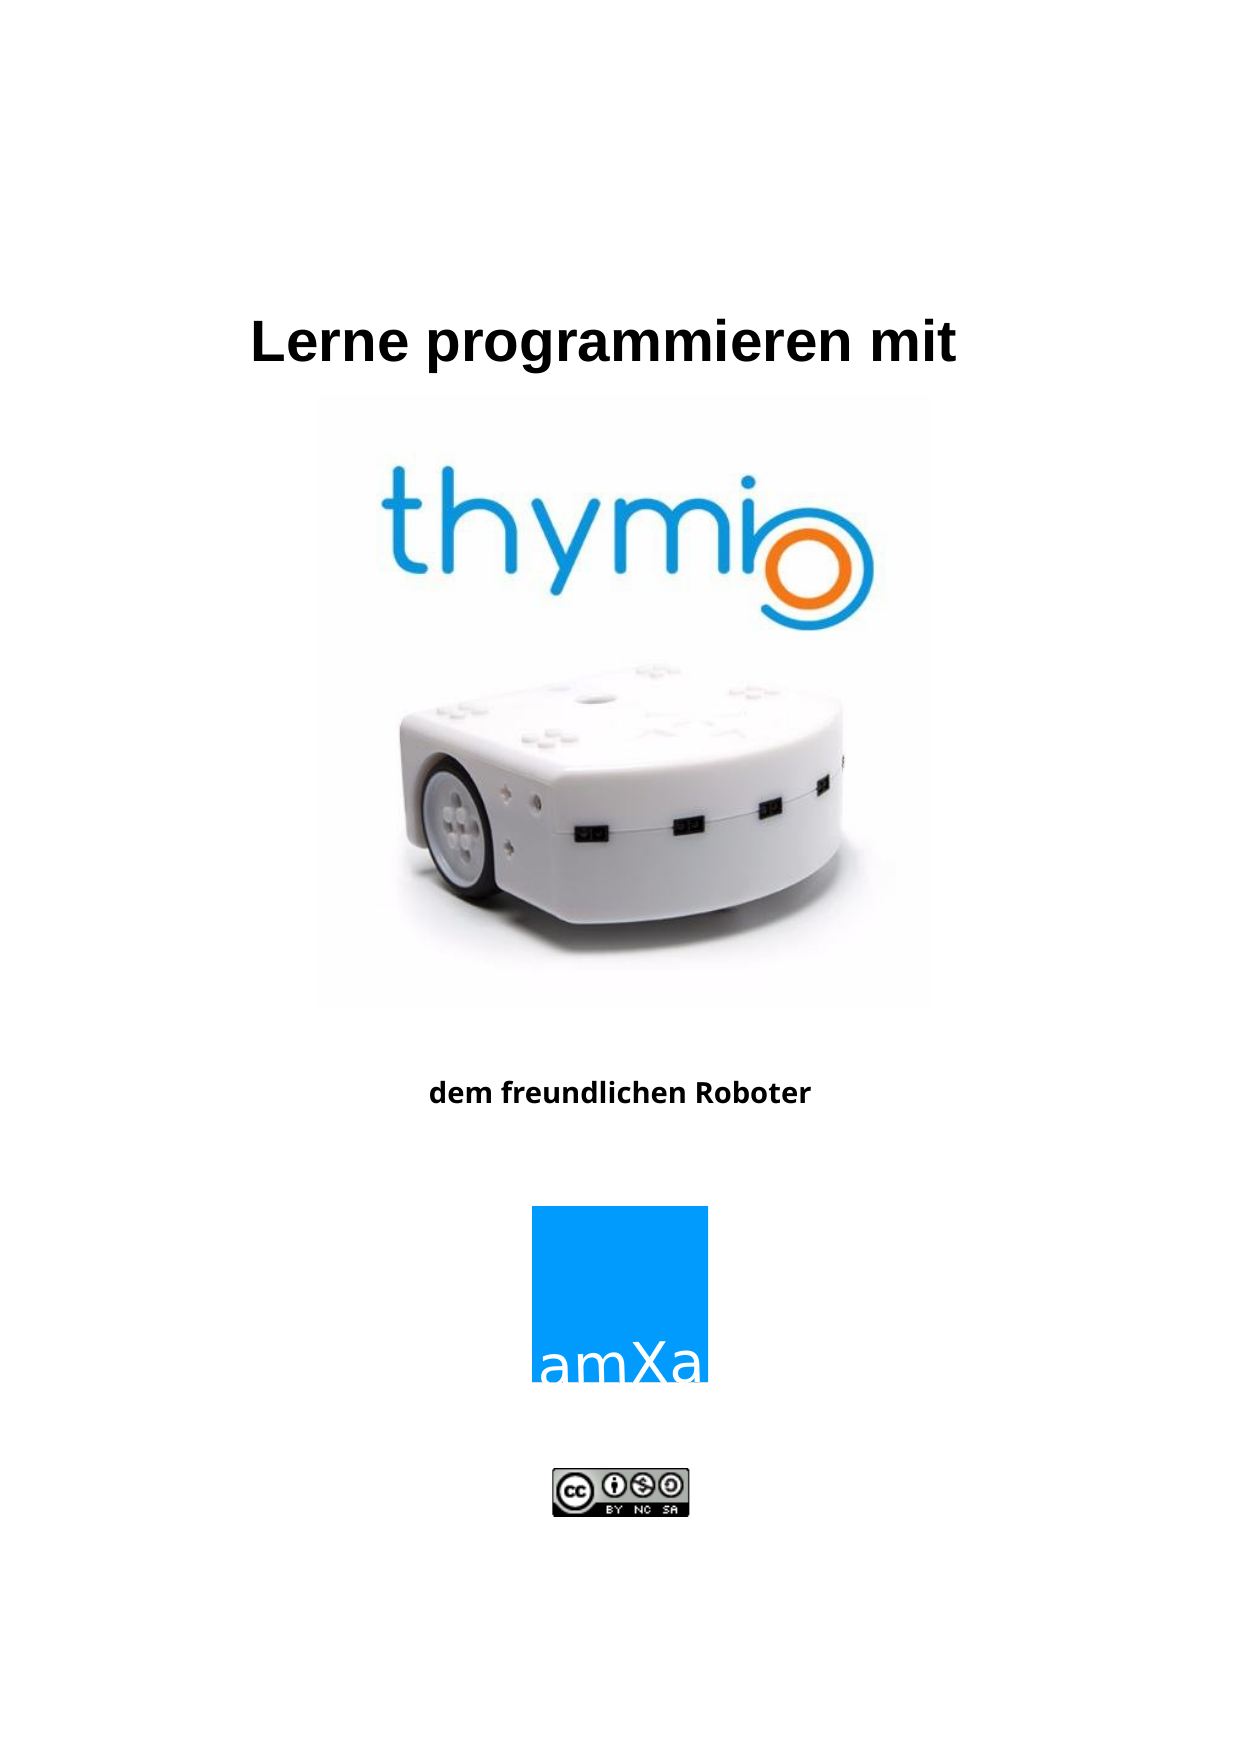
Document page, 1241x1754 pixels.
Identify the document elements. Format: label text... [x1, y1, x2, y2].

title Lerne programmieren mit [118, 306, 1122, 373]
text dem freundlichen Roboter [118, 1073, 1122, 1112]
picture [552, 1468, 690, 1517]
picture [318, 395, 930, 1008]
picture [532, 1206, 709, 1383]
